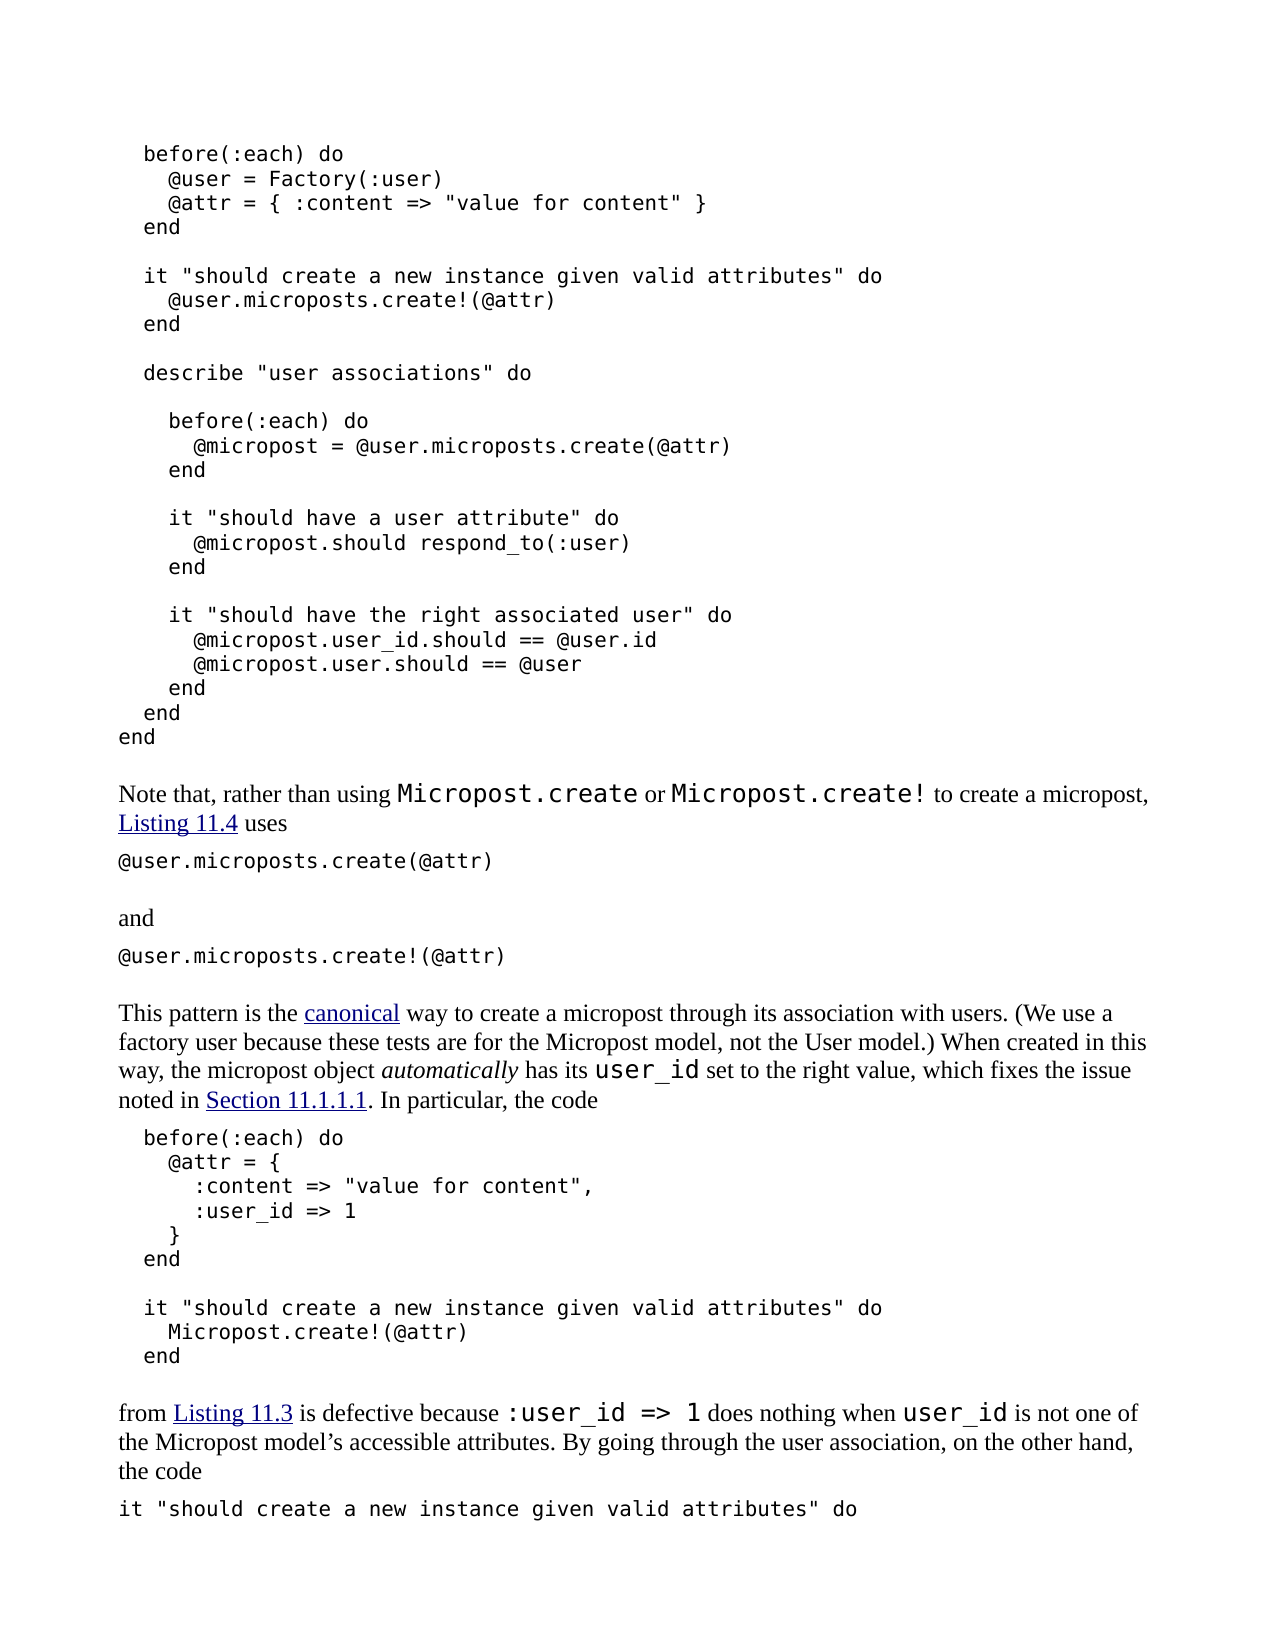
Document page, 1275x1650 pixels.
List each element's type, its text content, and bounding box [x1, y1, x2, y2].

text it "should create a new instance given valid attributes" do [118, 264, 1157, 288]
text @micropost.user.should == @user [118, 652, 1157, 676]
text :content => "value for content", [118, 1174, 1157, 1199]
text @micropost.user_id.should == @user.id [118, 628, 1157, 652]
text :user_id => 1 [118, 1199, 1157, 1223]
text Note that, rather than using Micropost.create or Micropost.create! to create a micropost, Listing 11.4 uses [118, 779, 1157, 837]
text Micropost.create!(@attr) [118, 1320, 1157, 1344]
text and [118, 903, 1157, 932]
text @user.microposts.create!(@attr) [118, 944, 1157, 968]
text @micropost.should respond_to(:user) [118, 531, 1157, 555]
text it "should have a user attribute" do [118, 506, 1157, 531]
text end [118, 312, 1157, 337]
text describe "user associations" do [118, 361, 1157, 385]
text end [118, 725, 1157, 749]
text } [118, 1223, 1157, 1247]
text end [118, 215, 1157, 239]
text from Listing 11.3 is defective because :user_id => 1 does nothing when user_id is not one of the Micropost model’s accessible attributes. By going through the user association, on the other hand, the code [118, 1398, 1157, 1485]
text it "should create a new instance given valid attributes" do [118, 1497, 1157, 1522]
text end [118, 701, 1157, 725]
text before(:each) do [118, 142, 1157, 167]
text This pattern is the canonical way to create a micropost through its association with users. (We use a factory user because these tests are for the Micropost model, not the User model.) When created in this way, the micropost object automatically has its user_id set to the right value, which fixes the issue noted in Section 11.1.1.1. In particular, the code [118, 998, 1157, 1113]
text @attr = { [118, 1150, 1157, 1174]
text before(:each) do [118, 1126, 1157, 1150]
text @user.microposts.create(@attr) [118, 849, 1157, 873]
text @micropost = @user.microposts.create(@attr) [118, 434, 1157, 458]
text end [118, 676, 1157, 701]
text end [118, 555, 1157, 579]
text @user.microposts.create!(@attr) [118, 288, 1157, 312]
text end [118, 1247, 1157, 1272]
text before(:each) do [118, 409, 1157, 434]
text end [118, 1344, 1157, 1369]
text it "should create a new instance given valid attributes" do [118, 1296, 1157, 1320]
text @attr = { :content => "value for content" } [118, 191, 1157, 215]
text it "should have the right associated user" do [118, 603, 1157, 628]
text end [118, 458, 1157, 482]
text @user = Factory(:user) [118, 167, 1157, 191]
